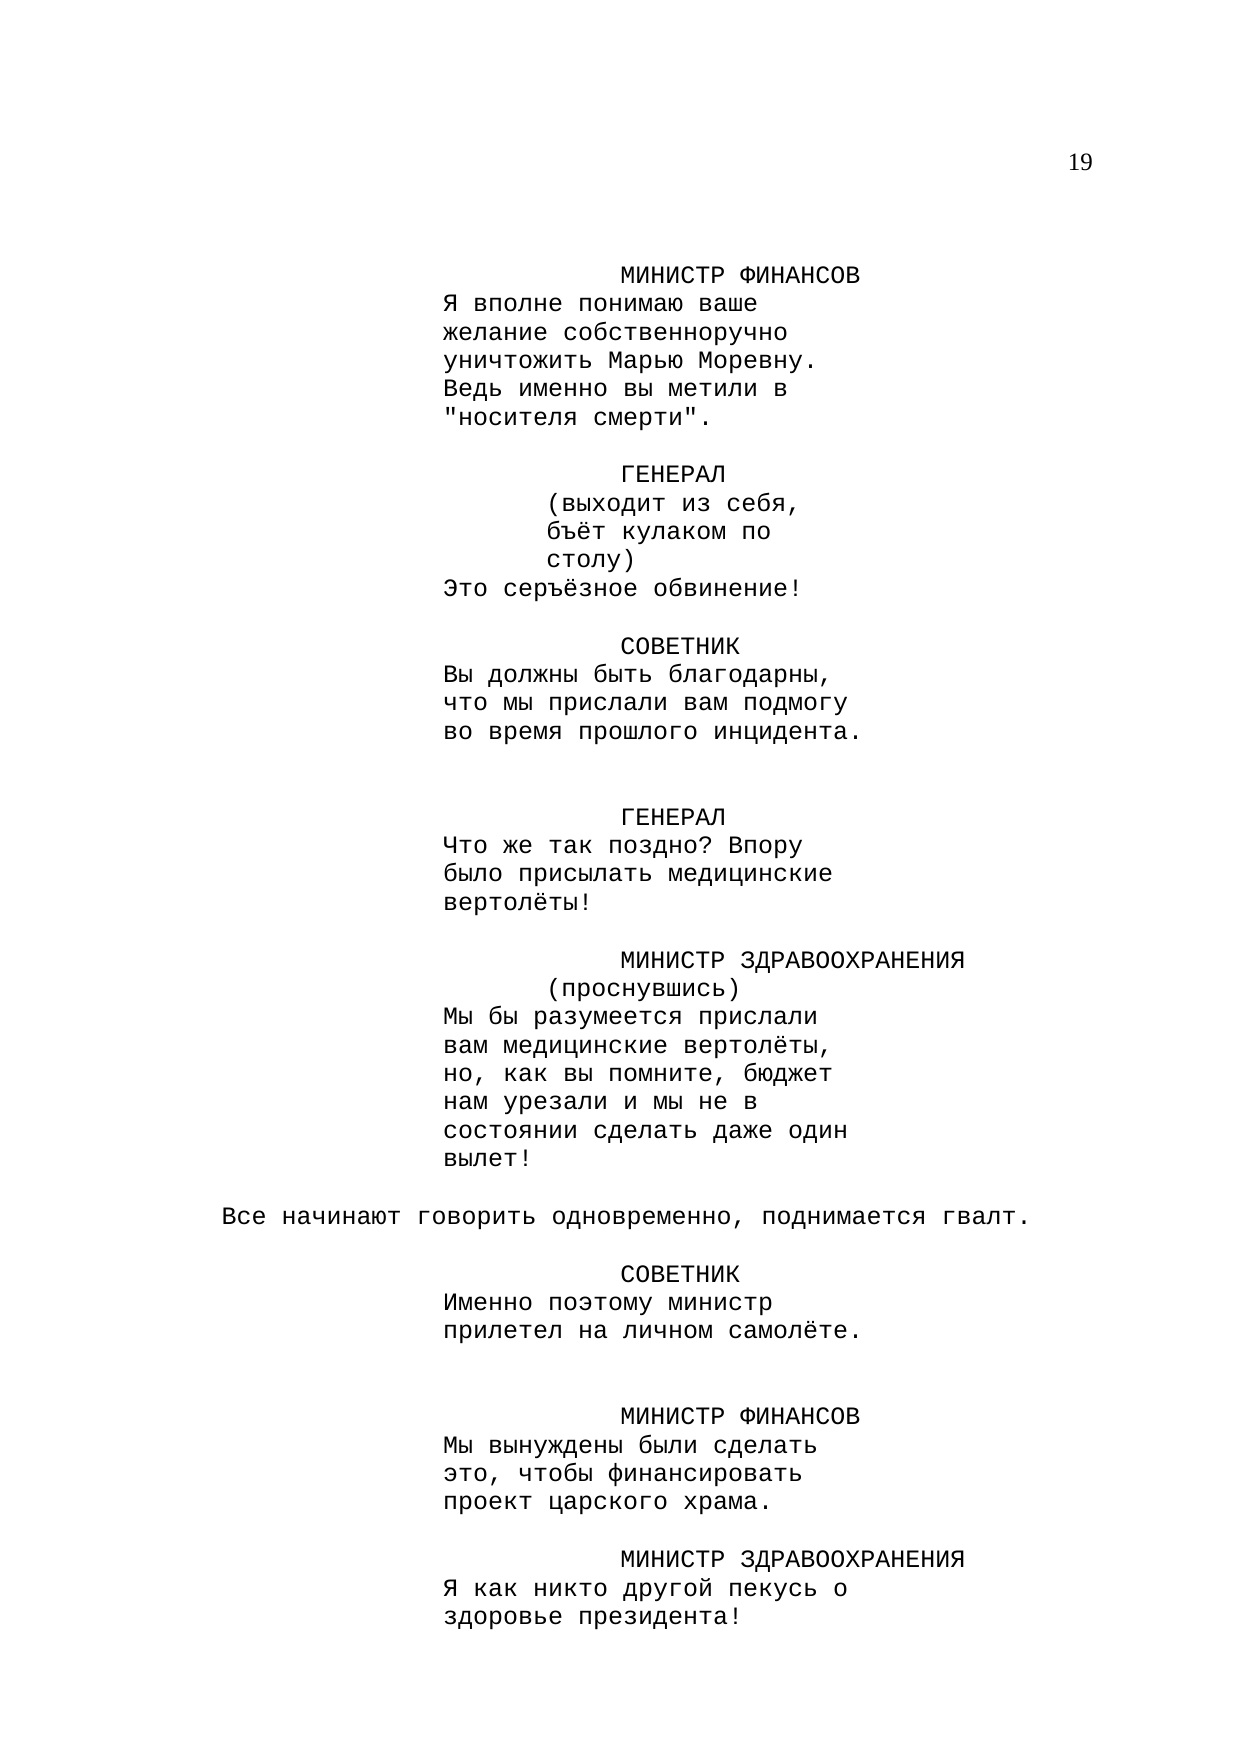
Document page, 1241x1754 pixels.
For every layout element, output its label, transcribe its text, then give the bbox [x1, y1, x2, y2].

text ГЕНЕРАЛ [620, 804, 1093, 833]
text СОВЕТНИК [620, 1261, 1093, 1289]
text (выходит из себя, бъёт кулаком по столу) [546, 490, 871, 575]
text Именно поэтому министр прилетел на личном самолёте. [443, 1289, 871, 1374]
text Вы должны быть благодарны, что мы прислали вам подмогу во время прошлого инцидента. [443, 662, 871, 775]
text Что же так поздно? Впору было присылать медицинские вертолёты! [443, 833, 871, 918]
text Все начинают говорить одновременно, поднимается гвалт. [221, 1203, 1093, 1232]
text МИНИСТР ЗДРАВООХРАНЕНИЯ [620, 1547, 1093, 1575]
text МИНИСТР ФИНАНСОВ [620, 1404, 1093, 1432]
text Мы вынуждены были сделать это, чтобы финансировать проект царского храма. [443, 1432, 871, 1517]
text МИНИСТР ЗДРАВООХРАНЕНИЯ [620, 947, 1093, 976]
text МИНИСТР ФИНАНСОВ [620, 263, 1093, 291]
text СОВЕТНИК [620, 633, 1093, 662]
text ГЕНЕРАЛ [620, 462, 1093, 490]
text Я вполне понимаю ваше желание собственноручно уничтожить Марью Моревну. Ведь именно вы метили в "носителя смерти". [443, 291, 871, 433]
text Это серъёзное обвинение! [443, 575, 871, 604]
text [443, 205, 871, 233]
text Я как никто другой пекусь о здоровье президента! [443, 1575, 871, 1632]
text Мы бы разумеется прислали вам медицинские вертолёты, но, как вы помните, бюджет нам урезали и мы не в состоянии сделать даже один вылет! [443, 1004, 871, 1174]
text (проснувшись) [546, 976, 871, 1004]
